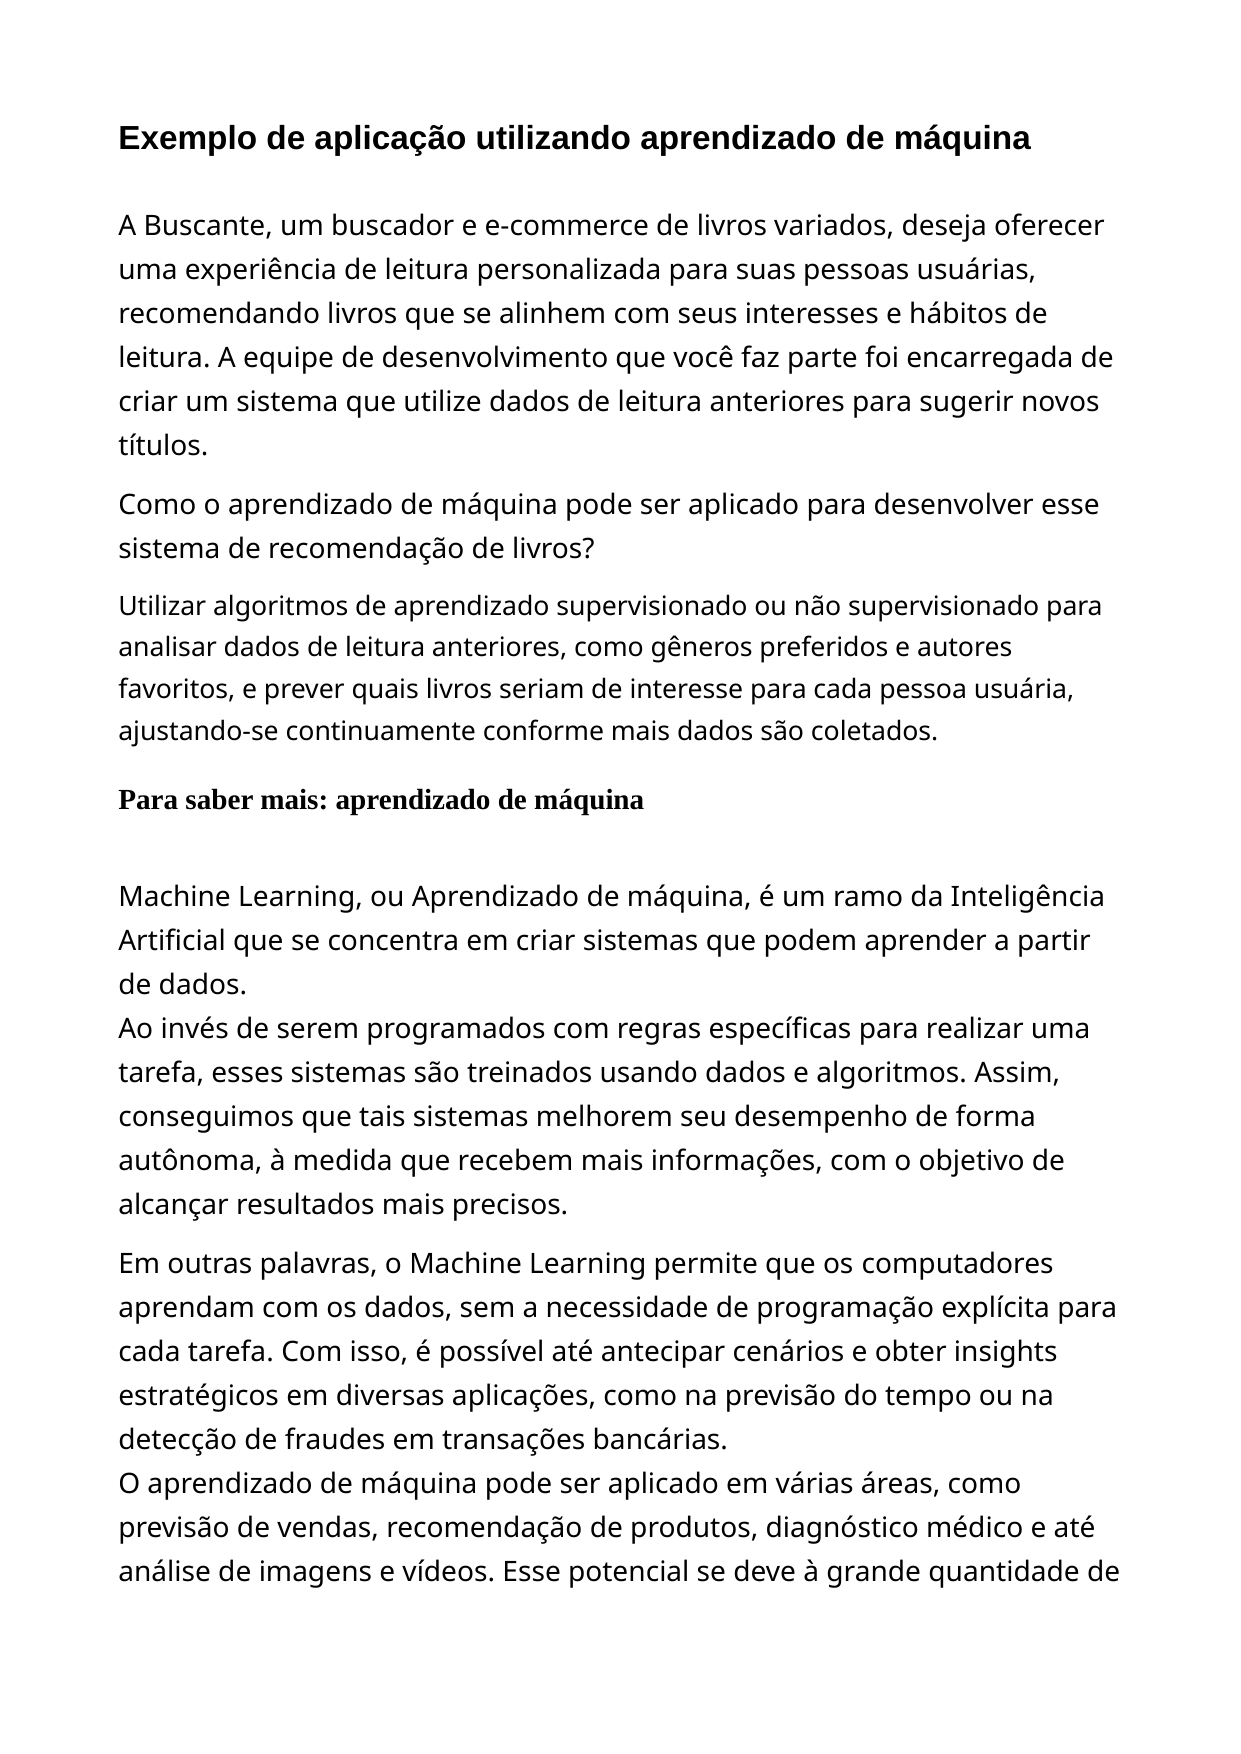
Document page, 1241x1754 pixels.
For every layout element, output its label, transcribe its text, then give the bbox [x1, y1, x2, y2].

subtitle Para saber mais: aprendizado de máquina [118, 782, 1122, 816]
text Machine Learning, ou Aprendizado de máquina, é um ramo da Inteligência Artificial que se concentra em criar sistemas que podem aprender a partir de dados. [118, 876, 1122, 1002]
text A Buscante, um buscador e e-commerce de livros variados, deseja oferecer uma experiência de leitura personalizada para suas pessoas usuárias, recomendando livros que se alinhem com seus interesses e hábitos de leitura. A equipe de desenvolvimento que você faz parte foi encarregada de criar um sistema que utilize dados de leitura anteriores para sugerir novos títulos. [118, 205, 1122, 464]
text Utilizar algoritmos de aprendizado supervisionado ou não supervisionado para analisar dados de leitura anteriores, como gêneros preferidos e autores favoritos, e prever quais livros seriam de interesse para cada pessoa usuária, ajustando-se continuamente conforme mais dados são coletados. [118, 587, 1122, 748]
text Ao invés de serem programados com regras específicas para realizar uma tarefa, esses sistemas são treinados usando dados e algoritmos. Assim, conseguimos que tais sistemas melhorem seu desempenho de forma autônoma, à medida que recebem mais informações, com o objetivo de alcançar resultados mais precisos. [118, 1008, 1122, 1223]
text O aprendizado de máquina pode ser aplicado em várias áreas, como previsão de vendas, recomendação de produtos, diagnóstico médico e até análise de imagens e vídeos. Esse potencial se deve à grande quantidade de [118, 1463, 1122, 1590]
text Em outras palavras, o Machine Learning permite que os computadores aprendam com os dados, sem a necessidade de programação explícita para cada tarefa. Com isso, é possível até antecipar cenários e obter insights estratégicos em diversas aplicações, como na previsão do tempo ou na detecção de fraudes em transações bancárias. [118, 1243, 1122, 1458]
text Como o aprendizado de máquina pode ser aplicado para desenvolver esse sistema de recomendação de livros? [118, 484, 1122, 567]
subtitle Exemplo de aplicação utilizando aprendizado de máquina [118, 118, 1122, 157]
